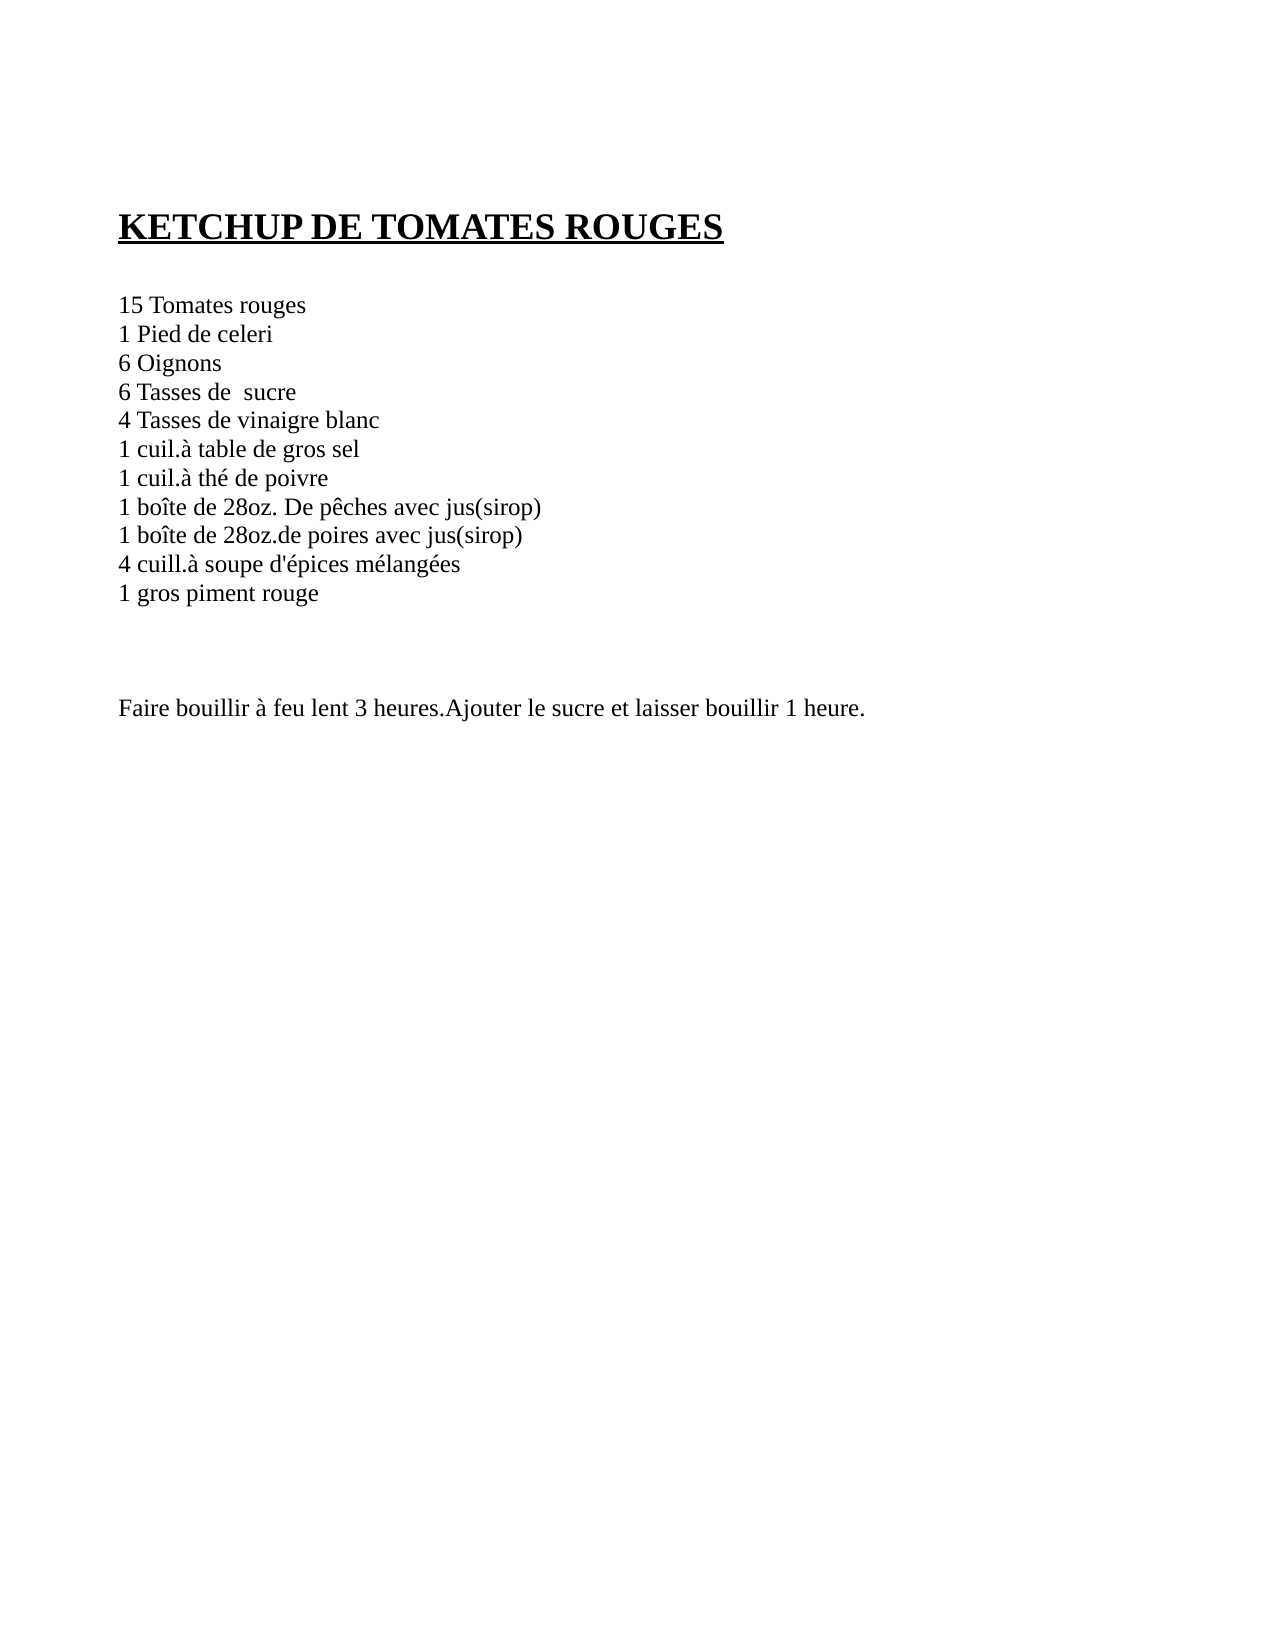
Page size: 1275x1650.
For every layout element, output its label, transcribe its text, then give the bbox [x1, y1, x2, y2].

text 1 cuil.à thé de poivre [118, 463, 1157, 492]
text Faire bouillir à feu lent 3 heures.Ajouter le sucre et laisser bouillir 1 heure. [118, 693, 1157, 722]
text 1 boîte de 28oz. De pêches avec jus(sirop) [118, 492, 1157, 521]
text 6 Oignons [118, 348, 1157, 377]
text 4 Tasses de vinaigre blanc [118, 406, 1157, 434]
text 15 Tomates rouges [118, 291, 1157, 319]
text 6 Tasses de sucre [118, 377, 1157, 406]
text KETCHUP DE TOMATES ROUGES [118, 204, 1157, 247]
text 1 boîte de 28oz.de poires avec jus(sirop) [118, 521, 1157, 549]
text 1 Pied de celeri [118, 319, 1157, 348]
text 1 cuil.à table de gros sel [118, 434, 1157, 463]
text 4 cuill.à soupe d'épices mélangées [118, 549, 1157, 578]
text 1 gros piment rouge [118, 578, 1157, 607]
